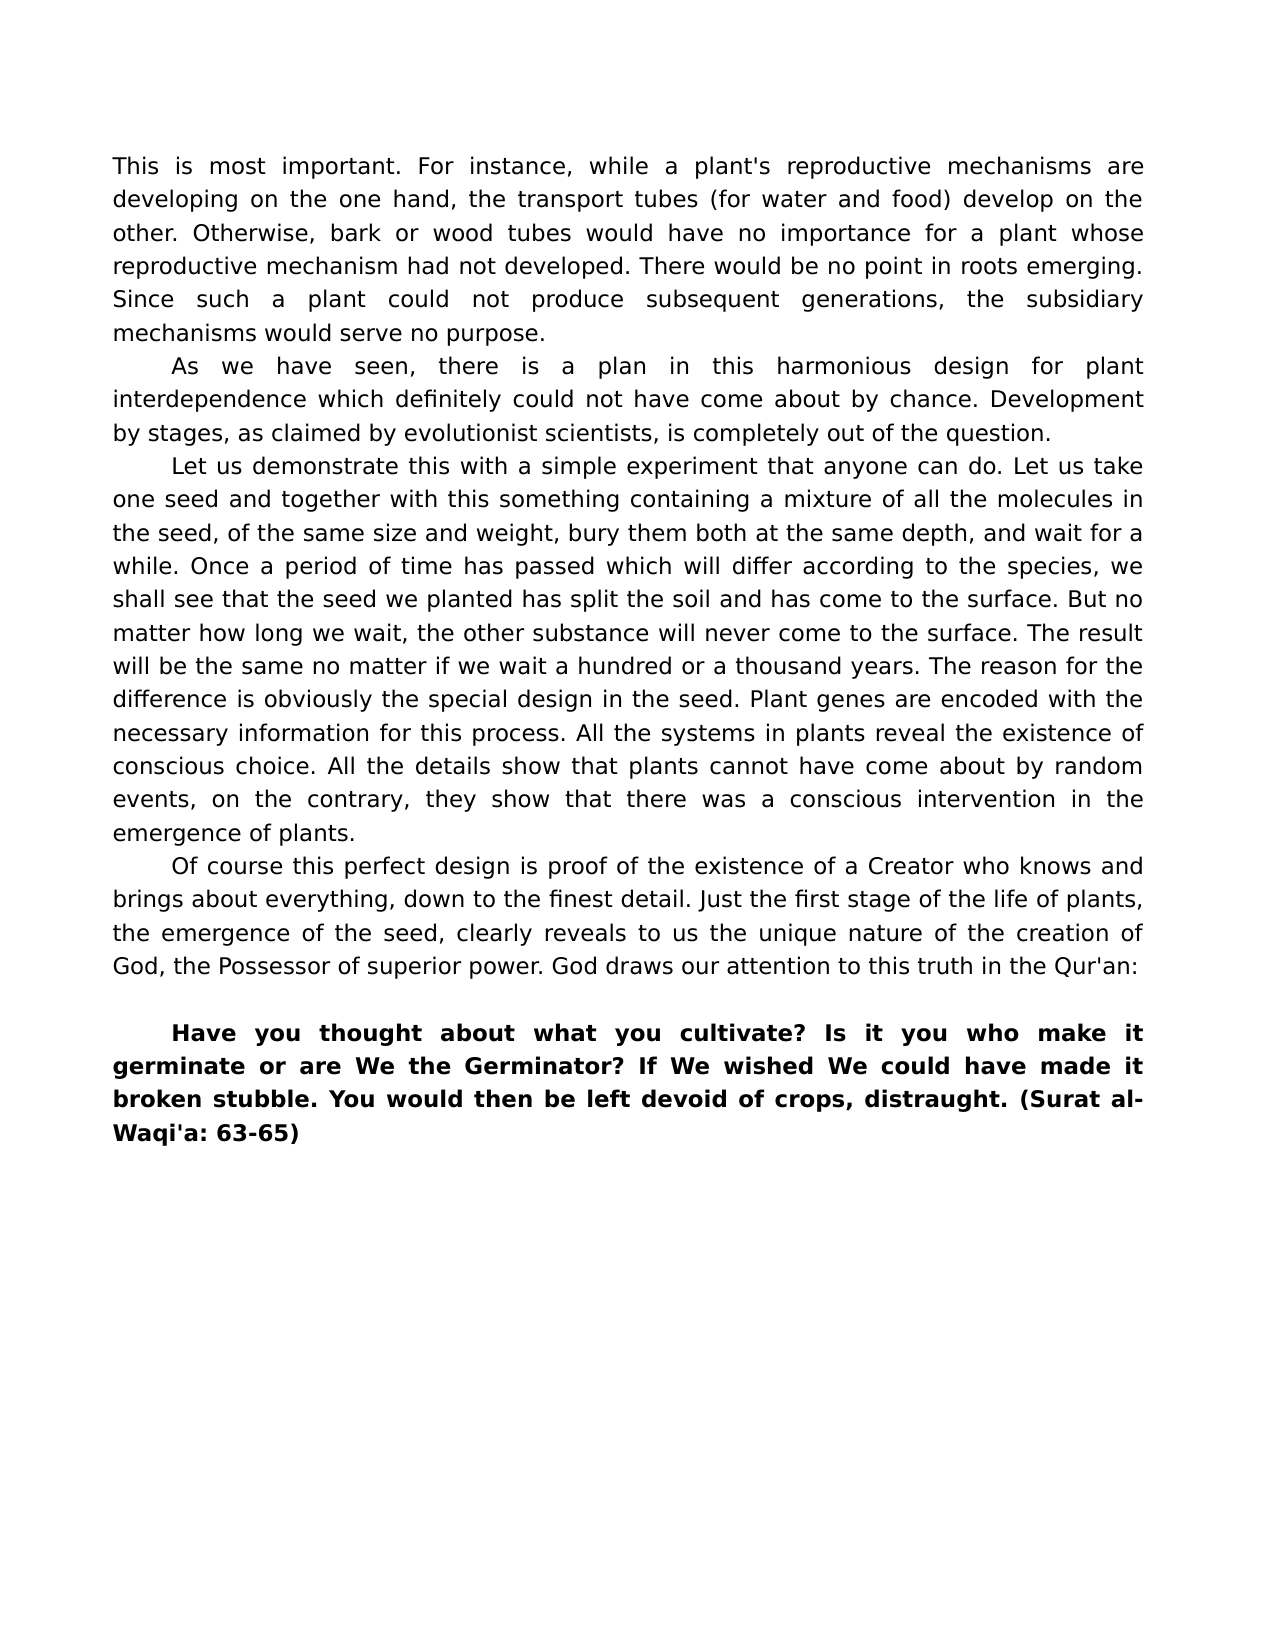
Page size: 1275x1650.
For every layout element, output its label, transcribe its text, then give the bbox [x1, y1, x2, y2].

text As we have seen, there is a plan in this harmonious design for plant interdependence which definitely could not have come about by chance. Development by stages, as claimed by evolutionist scientists, is completely out of the question. [112, 348, 1145, 448]
text Have you thought about what you cultivate? Is it you who make it germinate or are We the Germinator? If We wished We could have made it broken stubble. You would then be left devoid of crops, distraught. (Surat al-Waqi'a: 63-65) [112, 1014, 1145, 1148]
text Let us demonstrate this with a simple experiment that anyone can do. Let us take one seed and together with this something containing a mixture of all the molecules in the seed, of the same size and weight, bury them both at the same depth, and wait for a while. Once a period of time has passed which will differ according to the species, we shall see that the seed we planted has split the soil and has come to the surface. But no matter how long we wait, the other substance will never come to the surface. The result will be the same no matter if we wait a hundred or a thousand years. The reason for the difference is obviously the special design in the seed. Plant genes are encoded with the necessary information for this process. All the systems in plants reveal the existence of conscious choice. All the details show that plants cannot have come about by random events, on the contrary, they show that there was a conscious intervention in the emergence of plants. [112, 448, 1145, 848]
text This is most important. For instance, while a plant's reproductive mechanisms are developing on the one hand, the transport tubes (for water and food) develop on the other. Otherwise, bark or wood tubes would have no importance for a plant whose reproductive mechanism had not developed. There would be no point in roots emerging. Since such a plant could not produce subsequent generations, the subsidiary mechanisms would serve no purpose. [112, 148, 1145, 348]
text Of course this perfect design is proof of the existence of a Creator who knows and brings about everything, down to the finest detail. Just the first stage of the life of plants, the emergence of the seed, clearly reveals to us the unique nature of the creation of God, the Possessor of superior power. God draws our attention to this truth in the Qur'an: [112, 848, 1145, 981]
